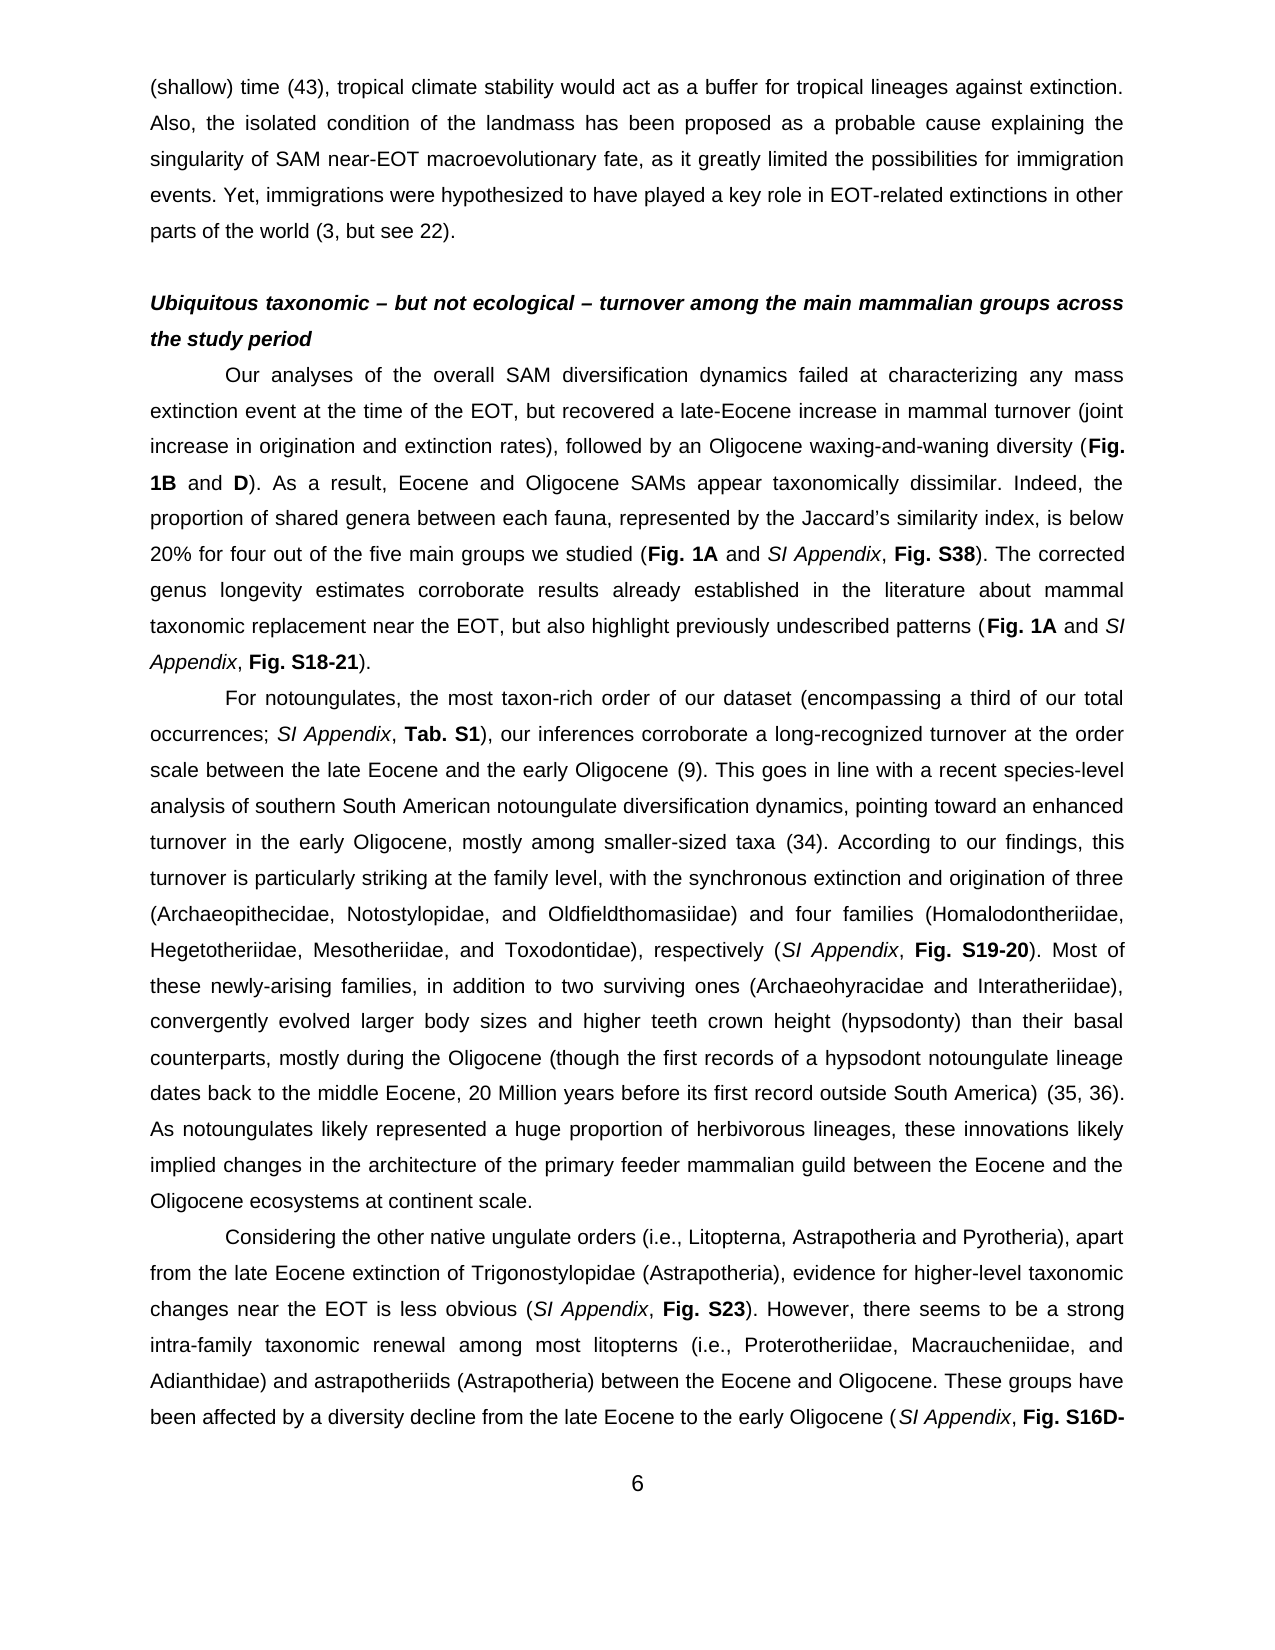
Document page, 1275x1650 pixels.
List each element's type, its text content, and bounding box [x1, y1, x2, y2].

text For notoungulates, the most taxon-rich order of our dataset (encompassing a third of our total occurrences; SI Appendix, Tab. S1), our inferences corroborate a long-recognized turnover at the order scale between the late Eocene and the early Oligocene (9). This goes in line with a recent species-level analysis of southern South American notoungulate diversification dynamics, pointing toward an enhanced turnover in the early Oligocene, mostly among smaller-sized taxa (34). According to our findings, this turnover is particularly striking at the family level, with the synchronous extinction and origination of three (Archaeopithecidae, Notostylopidae, and Oldfieldthomasiidae) and four families (Homalodontheriidae, Hegetotheriidae, Mesotheriidae, and Toxodontidae), respectively (SI Appendix, Fig. S19-20). Most of these newly-arising families, in addition to two surviving ones (Archaeohyracidae and Interatheriidae), convergently evolved larger body sizes and higher teeth crown height (hypsodonty) than their basal counterparts, mostly during the Oligocene (though the first records of a hypsodont notoungulate lineage dates back to the middle Eocene, 20 Million years before its first record outside South America) (35, 36). As notoungulates likely represented a huge proportion of herbivorous lineages, these innovations likely implied changes in the architecture of the primary feeder mammalian guild between the Eocene and the Oligocene ecosystems at continent scale. [150, 686, 1125, 1213]
text Our analyses of the overall SAM diversification dynamics failed at characterizing any mass extinction event at the time of the EOT, but recovered a late-Eocene increase in mammal turnover (joint increase in origination and extinction rates), followed by an Oligocene waxing-and-waning diversity (Fig. 1B and D). As a result, Eocene and Oligocene SAMs appear taxonomically dissimilar. Indeed, the proportion of shared genera between each fauna, represented by the Jaccard’s similarity index, is below 20% for four out of the five main groups we studied (Fig. 1A and SI Appendix, Fig. S38). The corrected genus longevity estimates corroborate results already established in the literature about mammal taxonomic replacement near the EOT, but also highlight previously undescribed patterns (Fig. 1A and SI Appendix, Fig. S18-21). [150, 362, 1125, 674]
text (shallow) time (43), tropical climate stability would act as a buffer for tropical lineages against extinction. Also, the isolated condition of the landmass has been proposed as a probable cause explaining the singularity of SAM near-EOT macroevolutionary fate, as it greatly limited the possibilities for immigration events. Yet, immigrations were hypothesized to have played a key role in EOT-related extinctions in other parts of the world (3, but see 22). [150, 75, 1125, 243]
text Ubiquitous taxonomic – but not ecological – turnover among the main mammalian groups across the study period [150, 291, 1125, 351]
text Considering the other native ungulate orders (i.e., Litopterna, Astrapotheria and Pyrotheria), apart from the late Eocene extinction of Trigonostylopidae (Astrapotheria), evidence for higher-level taxonomic changes near the EOT is less obvious (SI Appendix, Fig. S23). However, there seems to be a strong intra-family taxonomic renewal among most litopterns (i.e., Proterotheriidae, Macraucheniidae, and Adianthidae) and astrapotheriids (Astrapotheria) between the Eocene and Oligocene. These groups have been affected by a diversity decline from the late Eocene to the early Oligocene (SI Appendix, Fig. S16D- [150, 1225, 1125, 1429]
